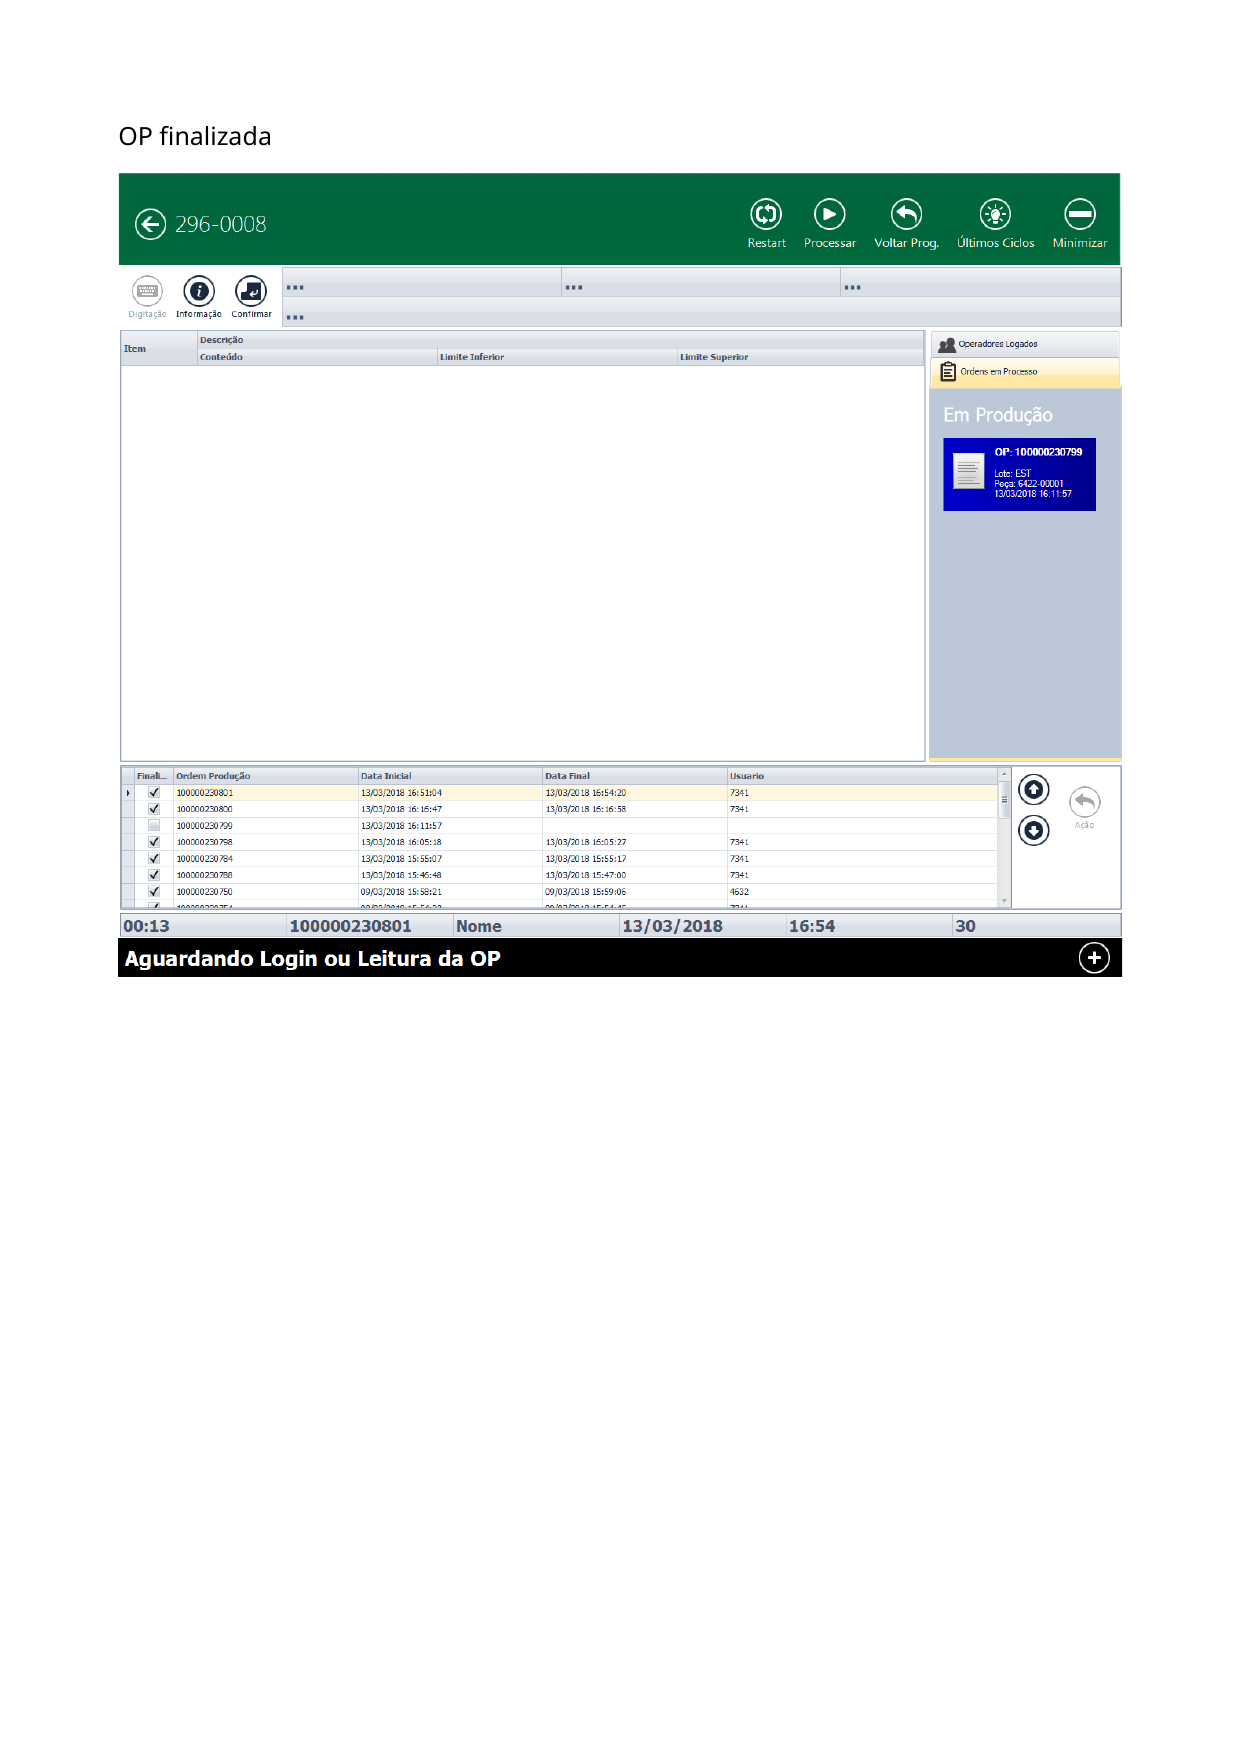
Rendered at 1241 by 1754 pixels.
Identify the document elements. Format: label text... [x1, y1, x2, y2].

text OP finalizada [118, 118, 1122, 152]
picture [118, 173, 1123, 977]
